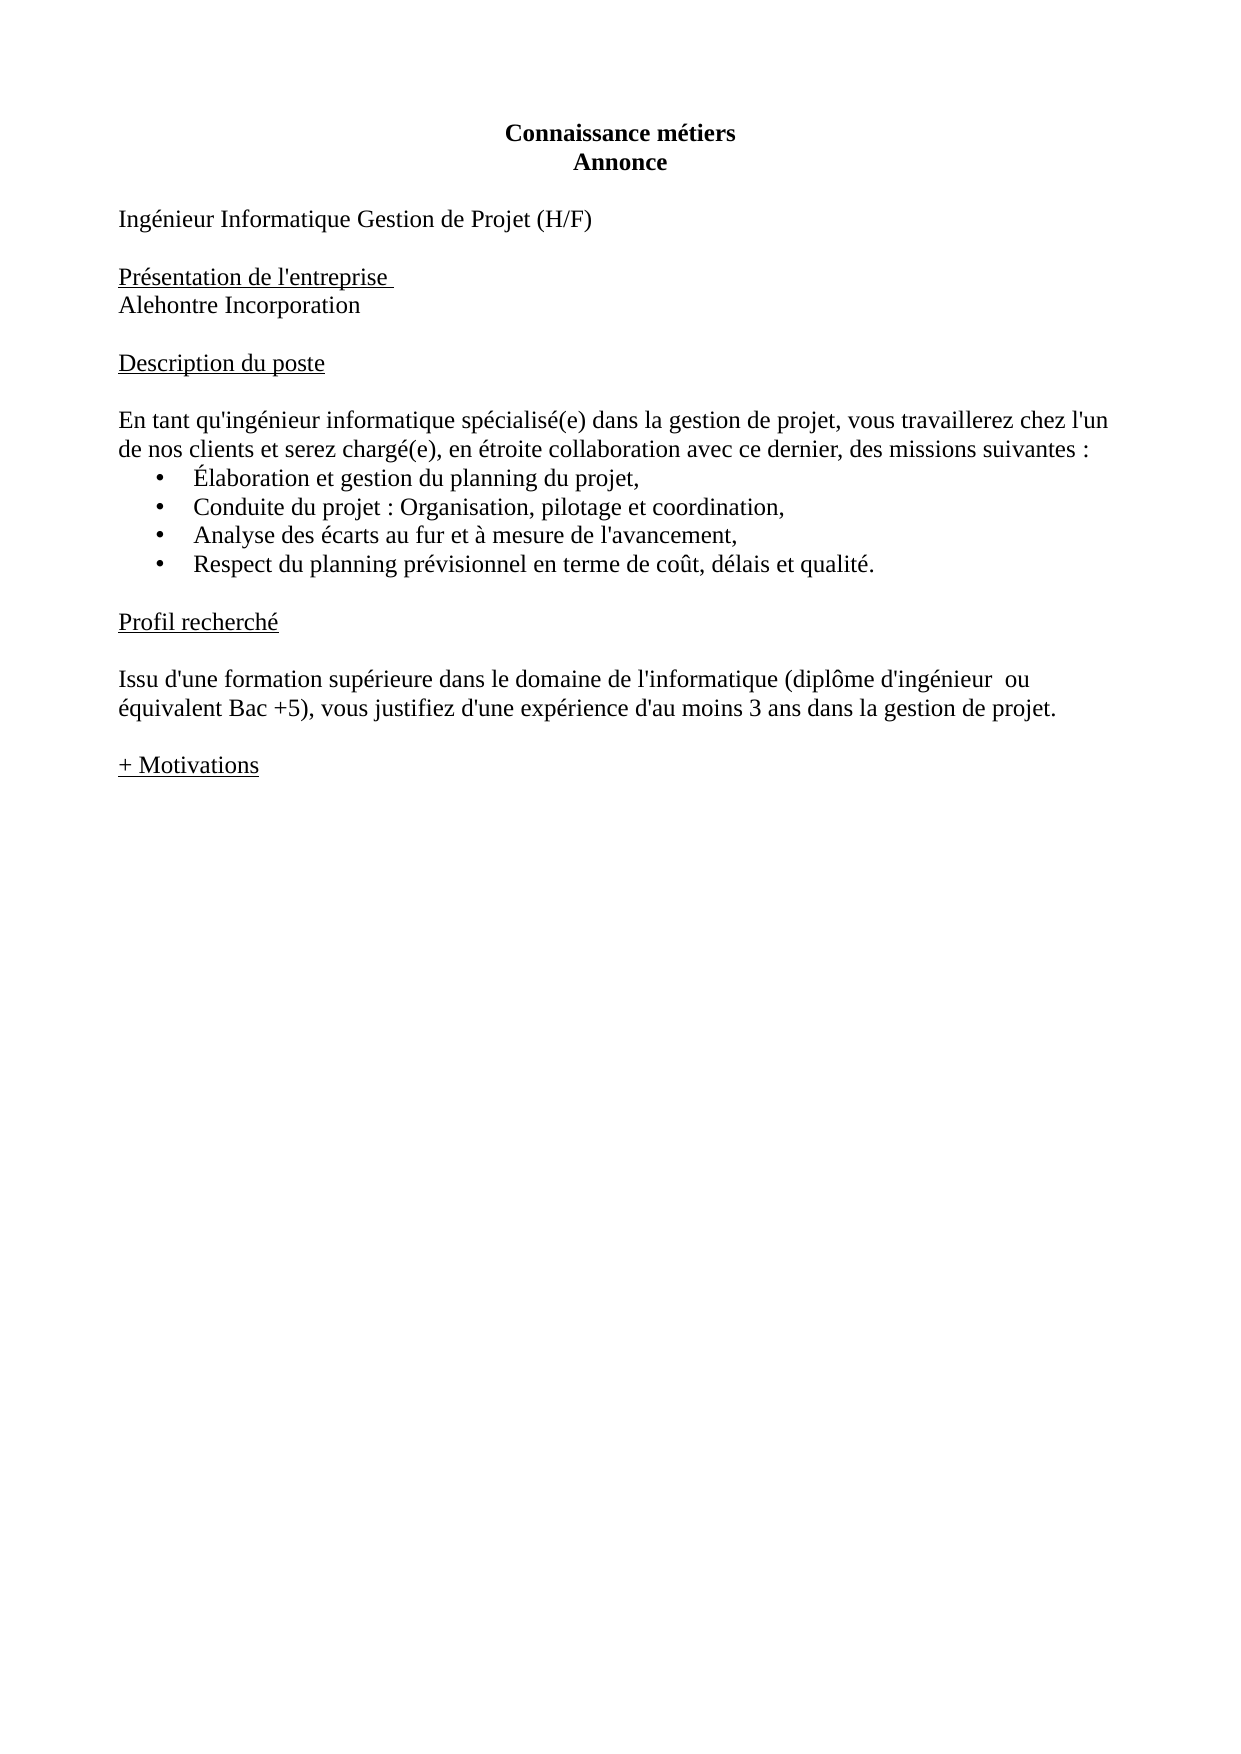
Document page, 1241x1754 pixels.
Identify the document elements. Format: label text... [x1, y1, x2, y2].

list Respect du planning prévisionnel en terme de coût, délais et qualité. [156, 549, 1122, 578]
text Ingénieur Informatique Gestion de Projet (H/F) [118, 204, 1122, 233]
text + Motivations [118, 751, 1122, 779]
text Annonce [118, 147, 1122, 176]
text Description du poste [118, 348, 1122, 377]
list Conduite du projet : Organisation, pilotage et coordination, [156, 492, 1122, 521]
list Élaboration et gestion du planning du projet, [156, 463, 1122, 492]
text Présentation de l'entreprise [118, 262, 1122, 291]
text Profil recherché [118, 607, 1122, 636]
text Connaissance métiers [118, 118, 1122, 147]
text Alehontre Incorporation [118, 291, 1122, 319]
text En tant qu'ingénieur informatique spécialisé(e) dans la gestion de projet, vous travaillerez chez l'un de nos clients et serez chargé(e), en étroite collaboration avec ce dernier, des missions suivantes : [118, 406, 1122, 463]
text Issu d'une formation supérieure dans le domaine de l'informatique (diplôme d'ingénieur ou équivalent Bac +5), vous justifiez d'une expérience d'au moins 3 ans dans la gestion de projet. [118, 664, 1122, 722]
list Analyse des écarts au fur et à mesure de l'avancement, [156, 521, 1122, 549]
